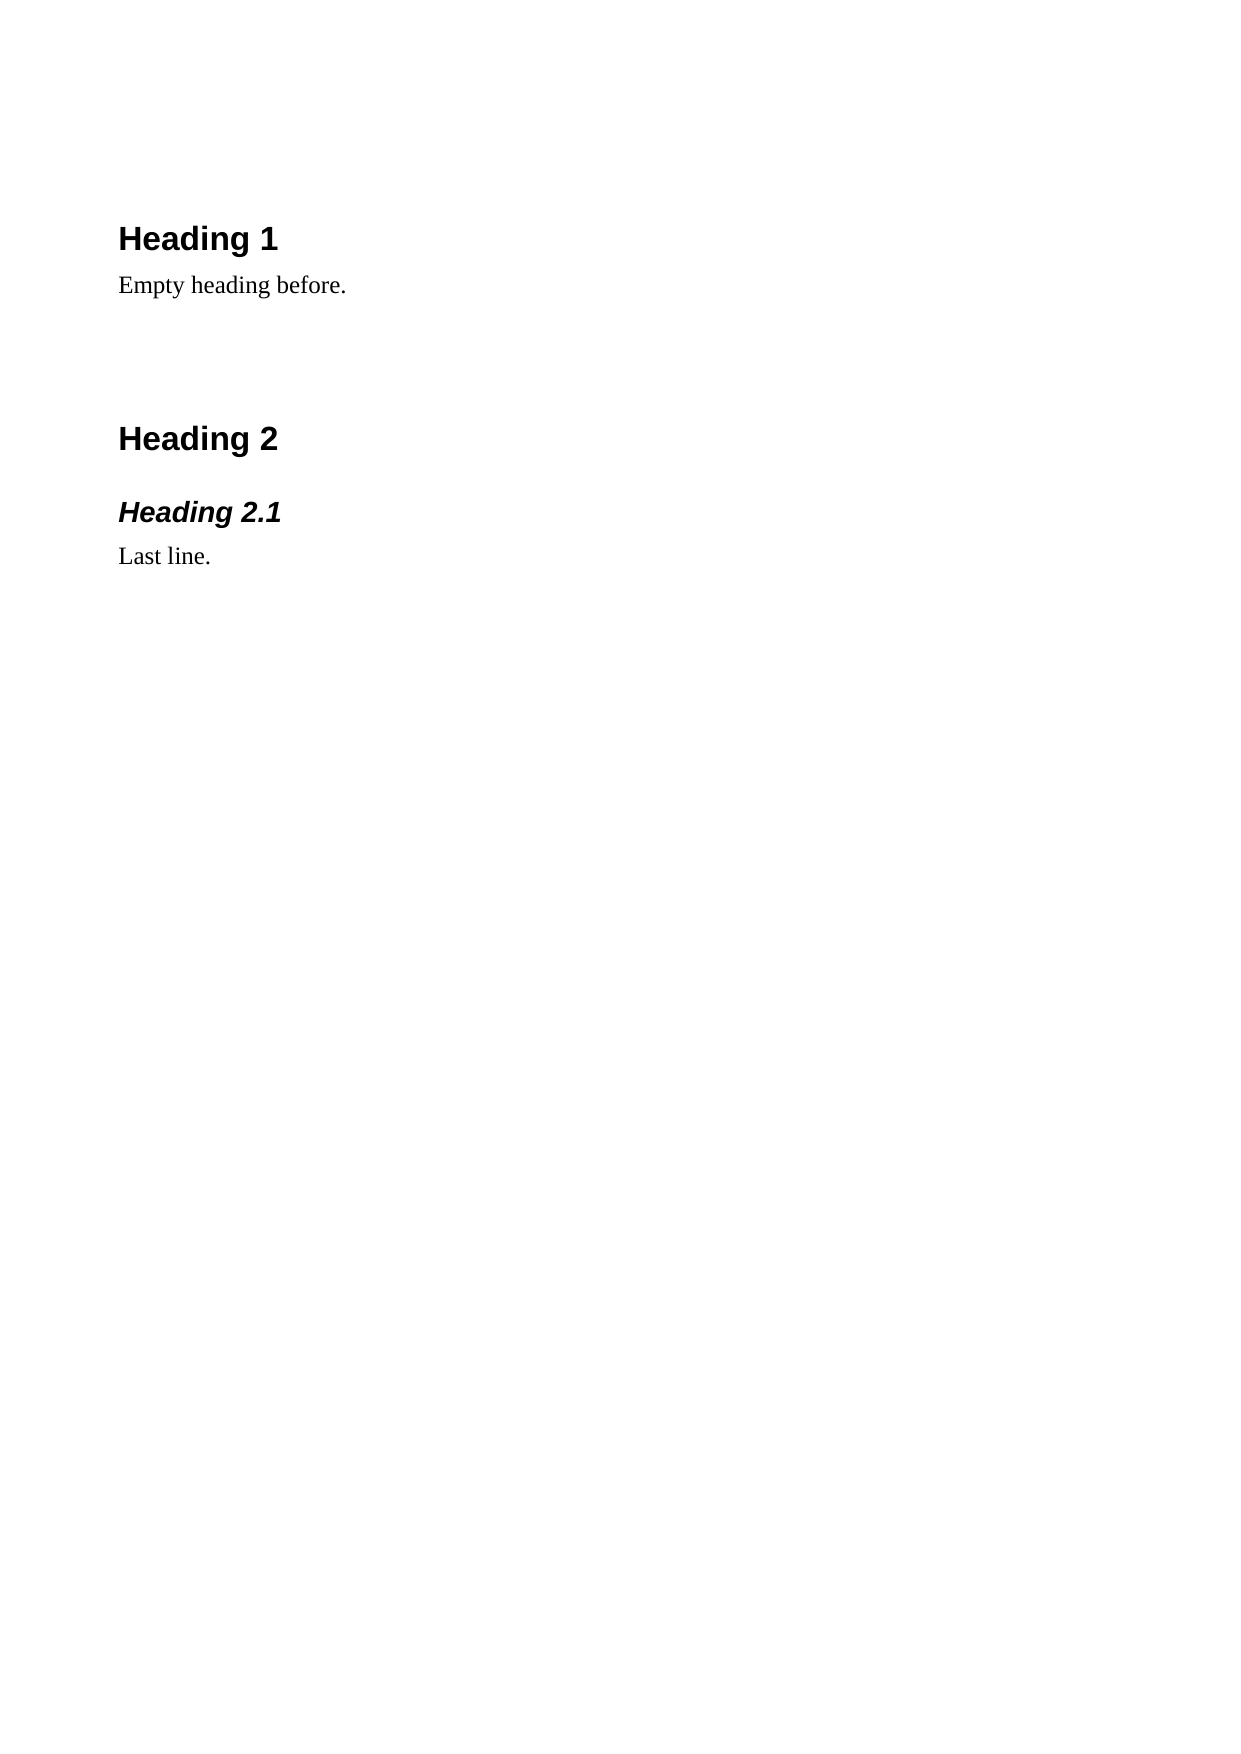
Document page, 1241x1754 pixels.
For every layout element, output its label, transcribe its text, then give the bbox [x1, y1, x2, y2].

subtitle Heading 2 [118, 419, 1122, 458]
text Last line. [118, 541, 1122, 570]
subtitle Heading 1 [118, 219, 1122, 258]
text Empty heading before. [118, 270, 1122, 299]
subtitle Heading 2.1 [118, 495, 1122, 529]
